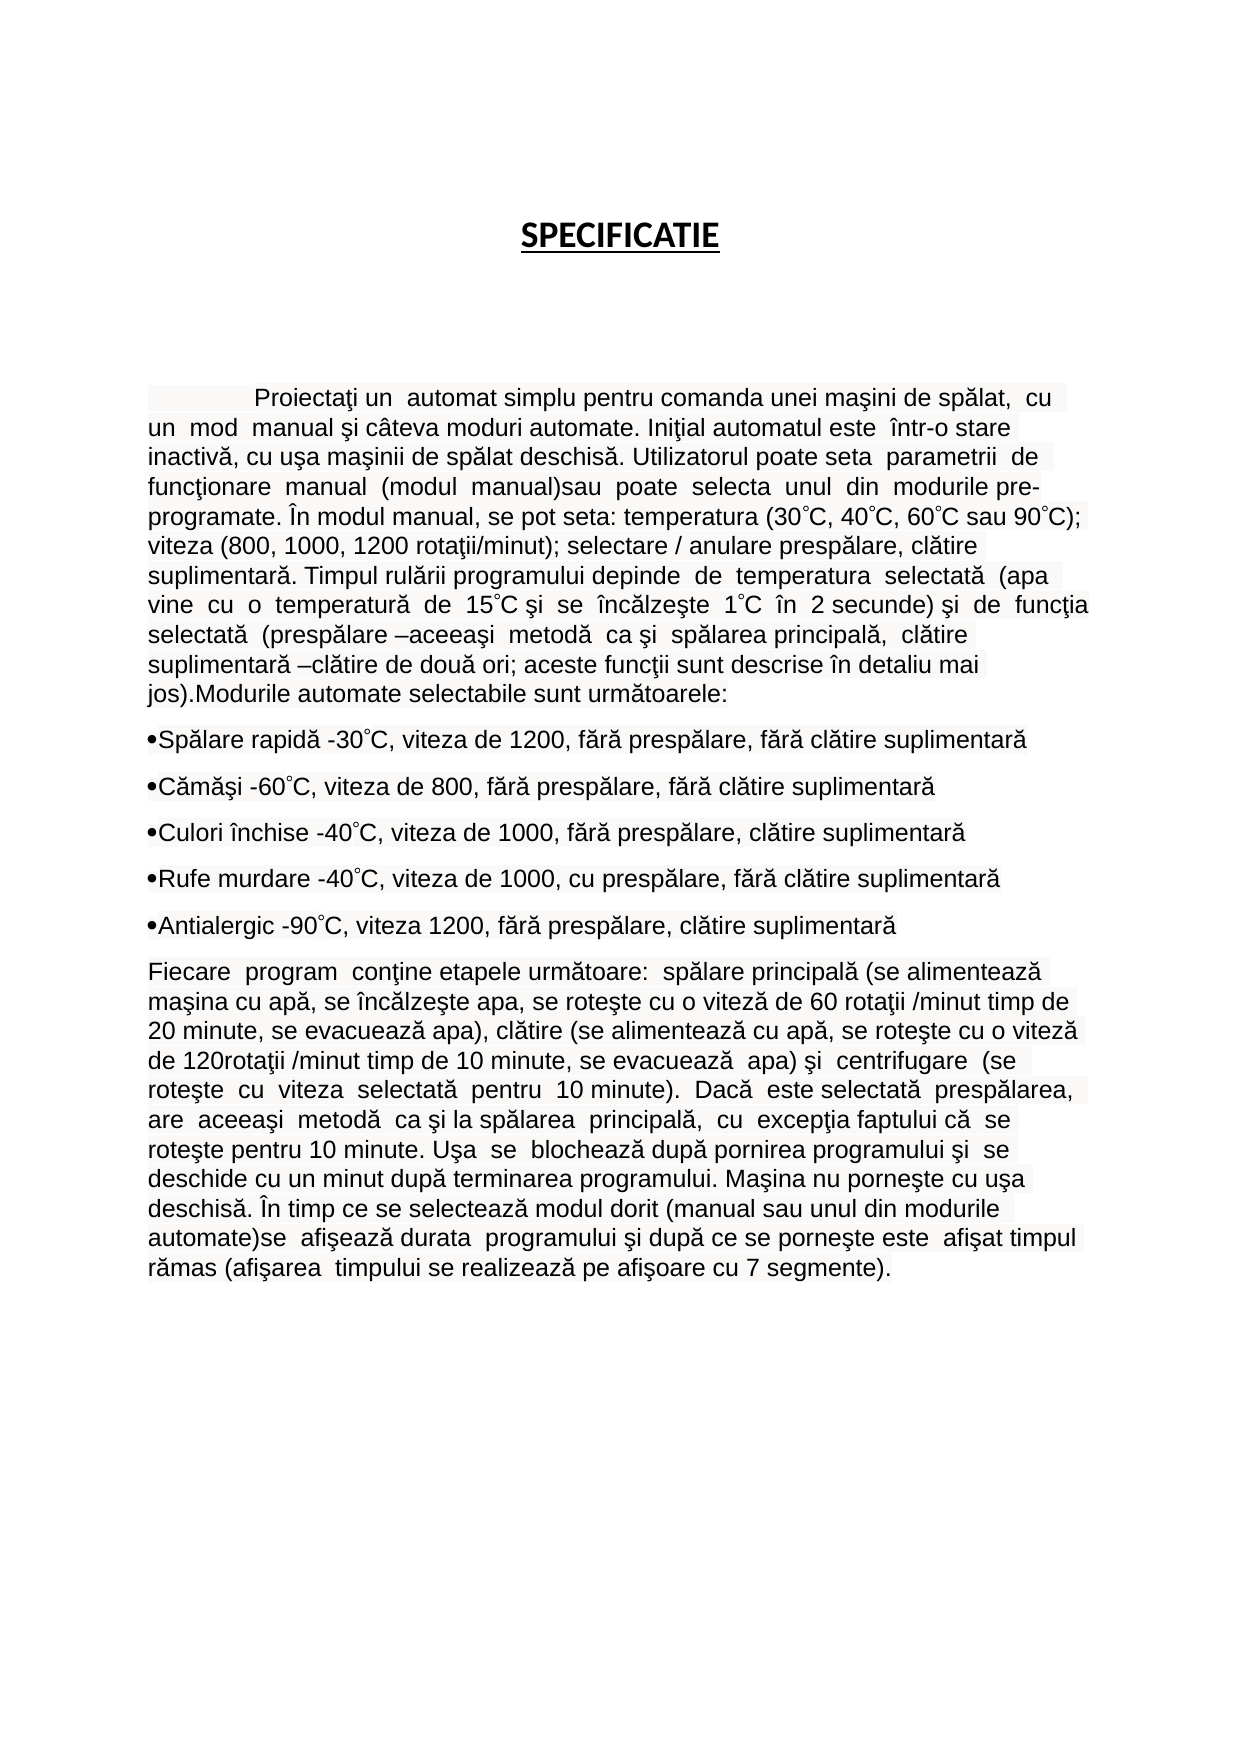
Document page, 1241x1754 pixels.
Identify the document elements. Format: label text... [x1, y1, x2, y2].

text Rufe murdare -40C, viteza de 1000, cu prespălare, fără clătire suplimentară [148, 864, 1093, 893]
text Antialergic -90C, viteza 1200, fără prespălare, clătire suplimentară [148, 911, 1093, 940]
text Spălare rapidă -30C, viteza de 1200, fără prespălare, fără clătire suplimentară [148, 725, 1093, 754]
text Culori închise -40C, viteza de 1000, fără prespălare, clătire suplimentară [148, 818, 1093, 847]
text Proiectaţi un automat simplu pentru comanda unei maşini de spălat, cu un mod manual şi câteva moduri automate. Iniţial automatul este într-o stare inactivă, cu uşa maşinii de spălat deschisă. Utilizatorul poate seta parametrii de funcţionare manual (modul manual)sau poate selecta unul din modurile pre-programate. În modul manual, se pot seta: temperatura (30C, 40C, 60C sau 90C); viteza (800, 1000, 1200 rotaţii/minut); selectare / anulare prespălare, clătire suplimentară. Timpul rulării programului depinde de temperatura selectată (apa vine cu o temperatură de 15C şi se încălzeşte 1C în 2 secunde) şi de funcţia selectată (prespălare –aceeaşi metodă ca şi spălarea principală, clătire suplimentară –clătire de două ori; aceste funcţii sunt descrise în detaliu mai jos).Modurile automate selectabile sunt următoarele: [148, 339, 1093, 708]
text Cămăşi -60C, viteza de 800, fără prespălare, fără clătire suplimentară [148, 772, 1093, 801]
text Fiecare program conţine etapele următoare: spălare principală (se alimentează maşina cu apă, se încălzeşte apa, se roteşte cu o viteză de 60 rotaţii /minut timp de 20 minute, se evacuează apa), clătire (se alimentează cu apă, se roteşte cu o viteză de 120rotaţii /minut timp de 10 minute, se evacuează apa) şi centrifugare (se roteşte cu viteza selectată pentru 10 minute). Dacă este selectată prespălarea, are aceeaşi metodă ca şi la spălarea principală, cu excepţia faptului că se roteşte pentru 10 minute. Uşa se blochează după pornirea programului şi se deschide cu un minut după terminarea programului. Maşina nu porneşte cu uşa deschisă. În timp ce se selectează modul dorit (manual sau unul din modurile automate)se afişează durata programului şi după ce se porneşte este afişat timpul rămas (afişarea timpului se realizează pe afişoare cu 7 segmente). [148, 957, 1093, 1282]
text SPECIFICATIE [148, 211, 1093, 257]
